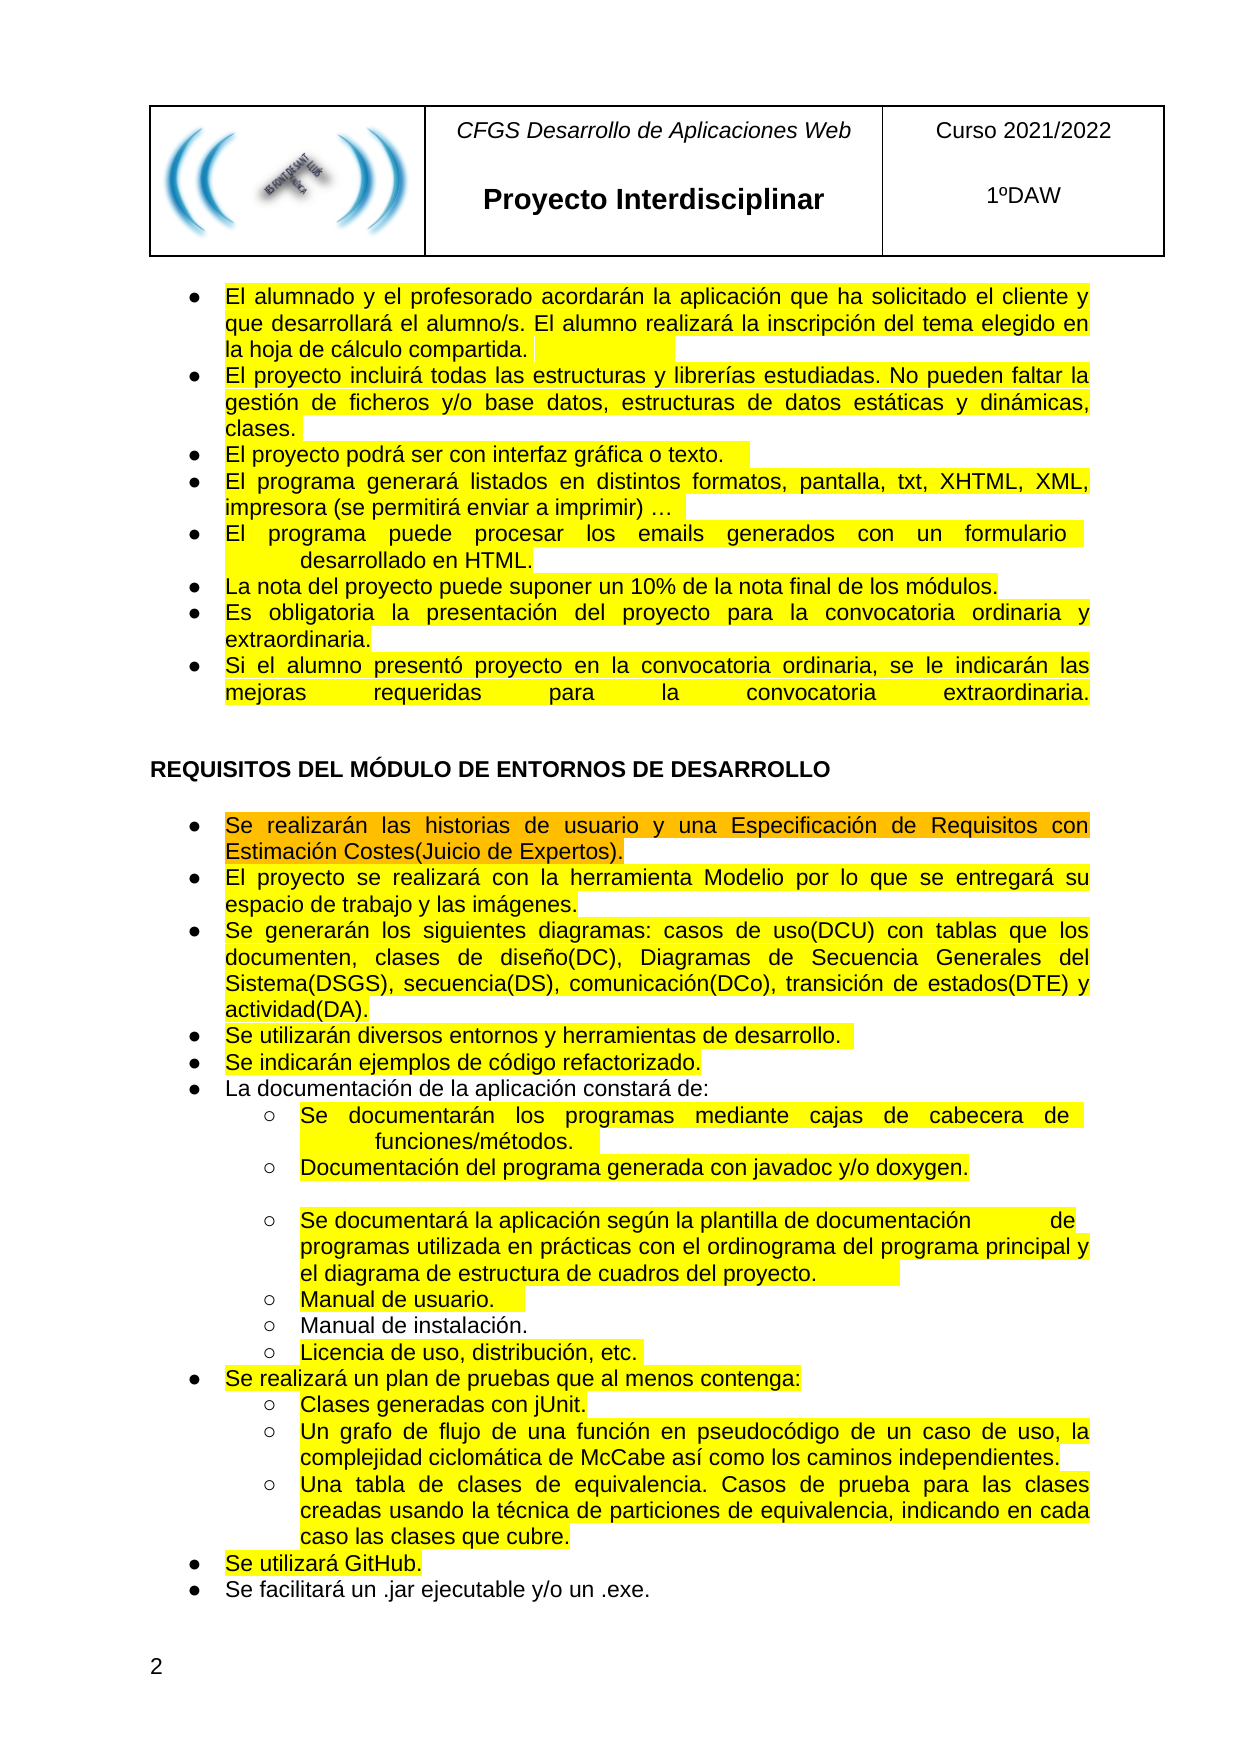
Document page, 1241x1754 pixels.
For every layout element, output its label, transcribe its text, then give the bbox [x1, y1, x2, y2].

picture [160, 117, 414, 245]
list Se facilitará un .jar ejecutable y/o un .exe. [187, 1576, 1090, 1602]
list Se realizará un plan de pruebas que al menos contenga: [187, 1365, 1090, 1391]
list El programa puede procesar los emails generados con un formulario desarrollado en HTML. [187, 520, 1090, 573]
text REQUISITOS DEL MÓDULO DE ENTORNOS DE DESARROLLO [150, 756, 1090, 782]
list Se realizarán las historias de usuario y una Especificación de Requisitos con Estimación Costes(Juicio de Expertos). [187, 812, 1090, 864]
list Se documentará la aplicación según la plantilla de documentación de programas utilizada en prácticas con el ordinograma del programa principal y el diagrama de estructura de cuadros del proyecto. [262, 1207, 1090, 1286]
list Una tabla de clases de equivalencia. Casos de prueba para las clases creadas usando la técnica de particiones de equivalencia, indicando en cada caso las clases que cubre. [262, 1471, 1090, 1549]
list Se indicarán ejemplos de código refactorizado. [187, 1049, 1090, 1075]
list Manual de instalación. [262, 1312, 1090, 1339]
list Se utilizará GitHub. [187, 1549, 1090, 1576]
list El proyecto incluirá todas las estructuras y librerías estudiadas. No pueden faltar la gestión de ficheros y/o base datos, estructuras de datos estáticas y dinámicas, clases. [187, 362, 1090, 441]
list Documentación del programa generada con javadoc y/o doxygen. [262, 1154, 1090, 1207]
list El proyecto podrá ser con interfaz gráfica o texto. [187, 441, 1090, 468]
list Se documentarán los programas mediante cajas de cabecera de funciones/métodos. [262, 1102, 1090, 1154]
list La nota del proyecto puede suponer un 10% de la nota final de los módulos. [187, 573, 1090, 599]
list Se generarán los siguientes diagramas: casos de uso(DCU) con tablas que los documenten, clases de diseño(DC), Diagramas de Secuencia Generales del Sistema(DSGS), secuencia(DS), comunicación(DCo), transición de estados(DTE) y actividad(DA). [187, 917, 1090, 1022]
list El alumnado y el profesorado acordarán la aplicación que ha solicitado el cliente y que desarrollará el alumno/s. El alumno realizará la inscripción del tema elegido en la hoja de cálculo compartida. [187, 283, 1090, 362]
list El proyecto se realizará con la herramienta Modelio por lo que se entregará su espacio de trabajo y las imágenes. [187, 864, 1090, 917]
list Si el alumno presentó proyecto en la convocatoria ordinaria, se le indicarán las mejoras requeridas para la convocatoria extraordinaria. [187, 652, 1090, 731]
list Se utilizarán diversos entornos y herramientas de desarrollo. [187, 1022, 1090, 1049]
list Es obligatoria la presentación del proyecto para la convocatoria ordinaria y extraordinaria. [187, 599, 1090, 652]
list Un grafo de flujo de una función en pseudocódigo de un caso de uso, la complejidad ciclomática de McCabe así como los caminos independientes. [262, 1418, 1090, 1471]
list La documentación de la aplicación constará de: [187, 1075, 1090, 1102]
list Clases generadas con jUnit. [262, 1391, 1090, 1418]
list Licencia de uso, distribución, etc. [262, 1339, 1090, 1365]
list El programa generará listados en distintos formatos, pantalla, txt, XHTML, XML, impresora (se permitirá enviar a imprimir) … [187, 468, 1090, 520]
list Manual de usuario. [262, 1286, 1090, 1312]
